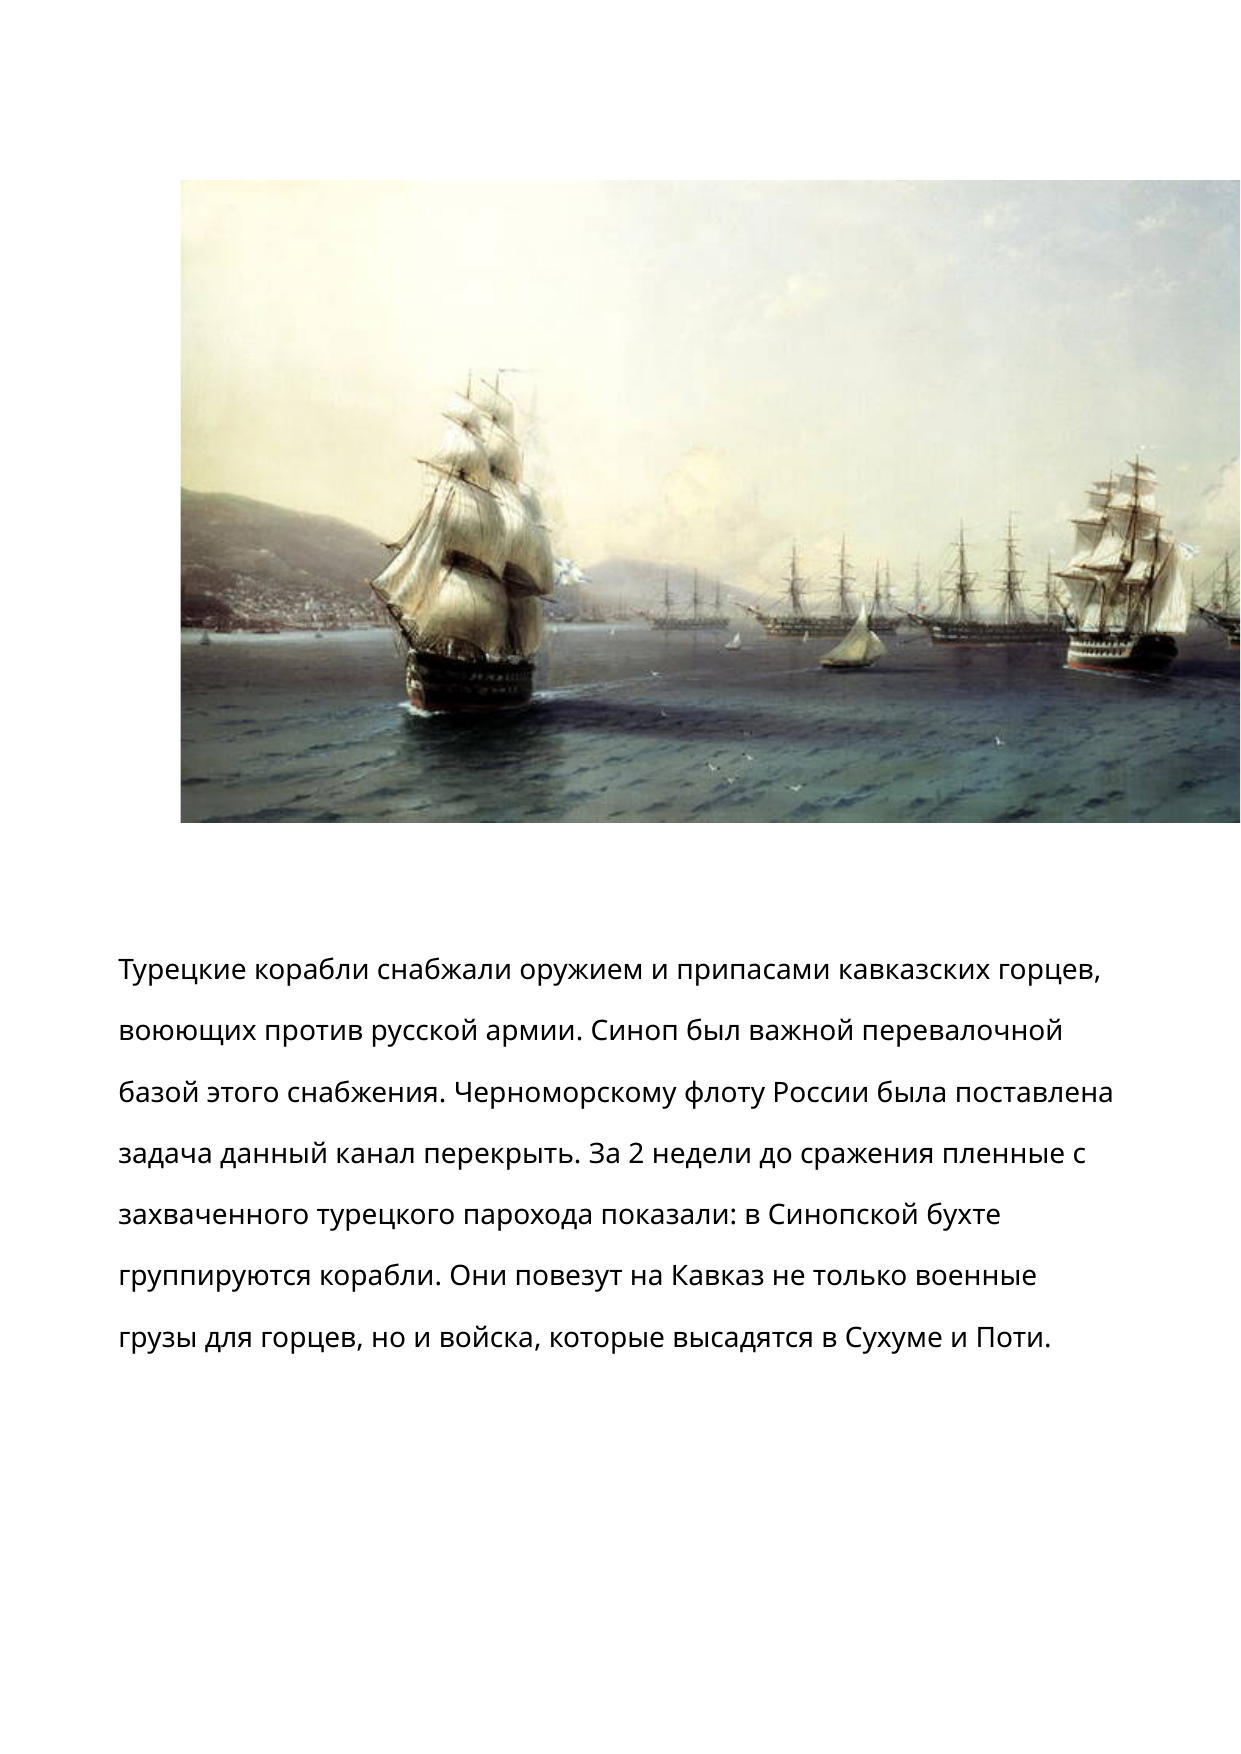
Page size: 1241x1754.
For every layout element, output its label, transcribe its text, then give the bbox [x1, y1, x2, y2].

text Турецкие корабли снабжали оружием и припасами кавказских горцев, воюющих против русской армии. Синоп был важной перевалочной базой этого снабжения. Черноморскому флоту России была поставлена задача данный канал перекрыть. За 2 недели до сражения пленные с захваченного турецкого парохода показали: в Синопской бухте группируются корабли. Они повезут на Кавказ не только военные грузы для горцев, но и войска, которые высадятся в Сухуме и Поти. [118, 949, 1122, 1355]
picture [180, 180, 1241, 823]
